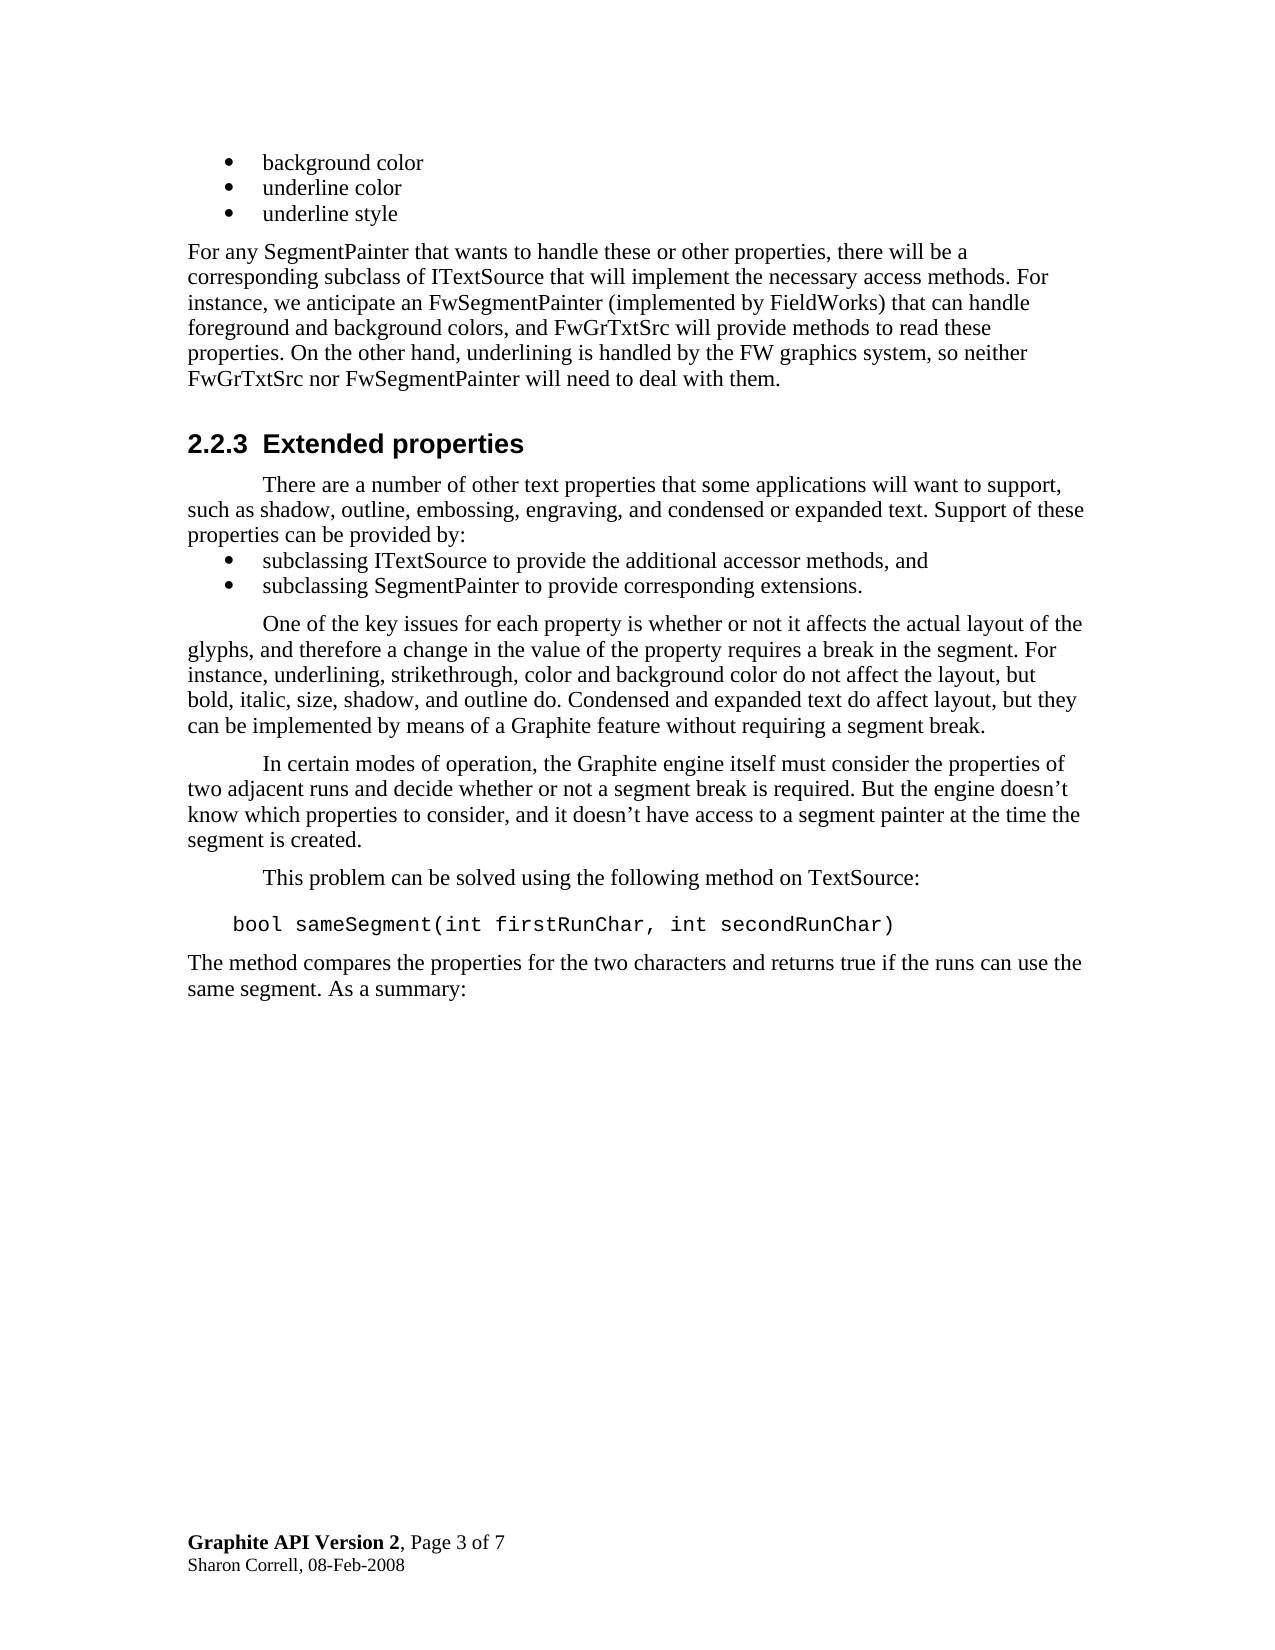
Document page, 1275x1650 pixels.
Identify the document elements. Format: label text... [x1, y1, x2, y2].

text There are a number of other text properties that some applications will want to support, such as shadow, outline, embossing, engraving, and condensed or expanded text. Support of these properties can be provided by: [187, 472, 1087, 548]
list subclassing ITextSource to provide the additional accessor methods, and [225, 548, 1087, 573]
list underline style [225, 201, 1087, 226]
list background color [225, 150, 1087, 175]
text bool sameSegment(int firstRunChar, int secondRunChar) [232, 914, 1087, 938]
text For any SegmentPainter that wants to handle these or other properties, there will be a corresponding subclass of ITextSource that will implement the necessary access methods. For instance, we anticipate an FwSegmentPainter (implemented by FieldWorks) that can handle foreground and background colors, and FwGrTxtSrc will provide methods to read these properties. On the other hand, underlining is handled by the FW graphics system, so neither FwGrTxtSrc nor FwSegmentPainter will need to deal with them. [187, 239, 1087, 391]
subtitle Extended properties [187, 429, 1087, 459]
list underline color [225, 175, 1087, 201]
text The method compares the properties for the two characters and returns true if the runs can use the same segment. As a summary: [187, 950, 1087, 1001]
list subclassing SegmentPainter to provide corresponding extensions. [225, 573, 1087, 599]
text This problem can be solved using the following method on TextSource: [187, 865, 1087, 890]
text One of the key issues for each property is whether or not it affects the actual layout of the glyphs, and therefore a change in the value of the property requires a break in the segment. For instance, underlining, strikethrough, color and background color do not affect the layout, but bold, italic, size, shadow, and outline do. Condensed and expanded text do affect layout, but they can be implemented by means of a Graphite feature without requiring a segment break. [187, 611, 1087, 738]
text In certain modes of operation, the Graphite engine itself must consider the properties of two adjacent runs and decide whether or not a segment break is required. But the engine doesn’t know which properties to consider, and it doesn’t have access to a segment painter at the time the segment is created. [187, 751, 1087, 852]
